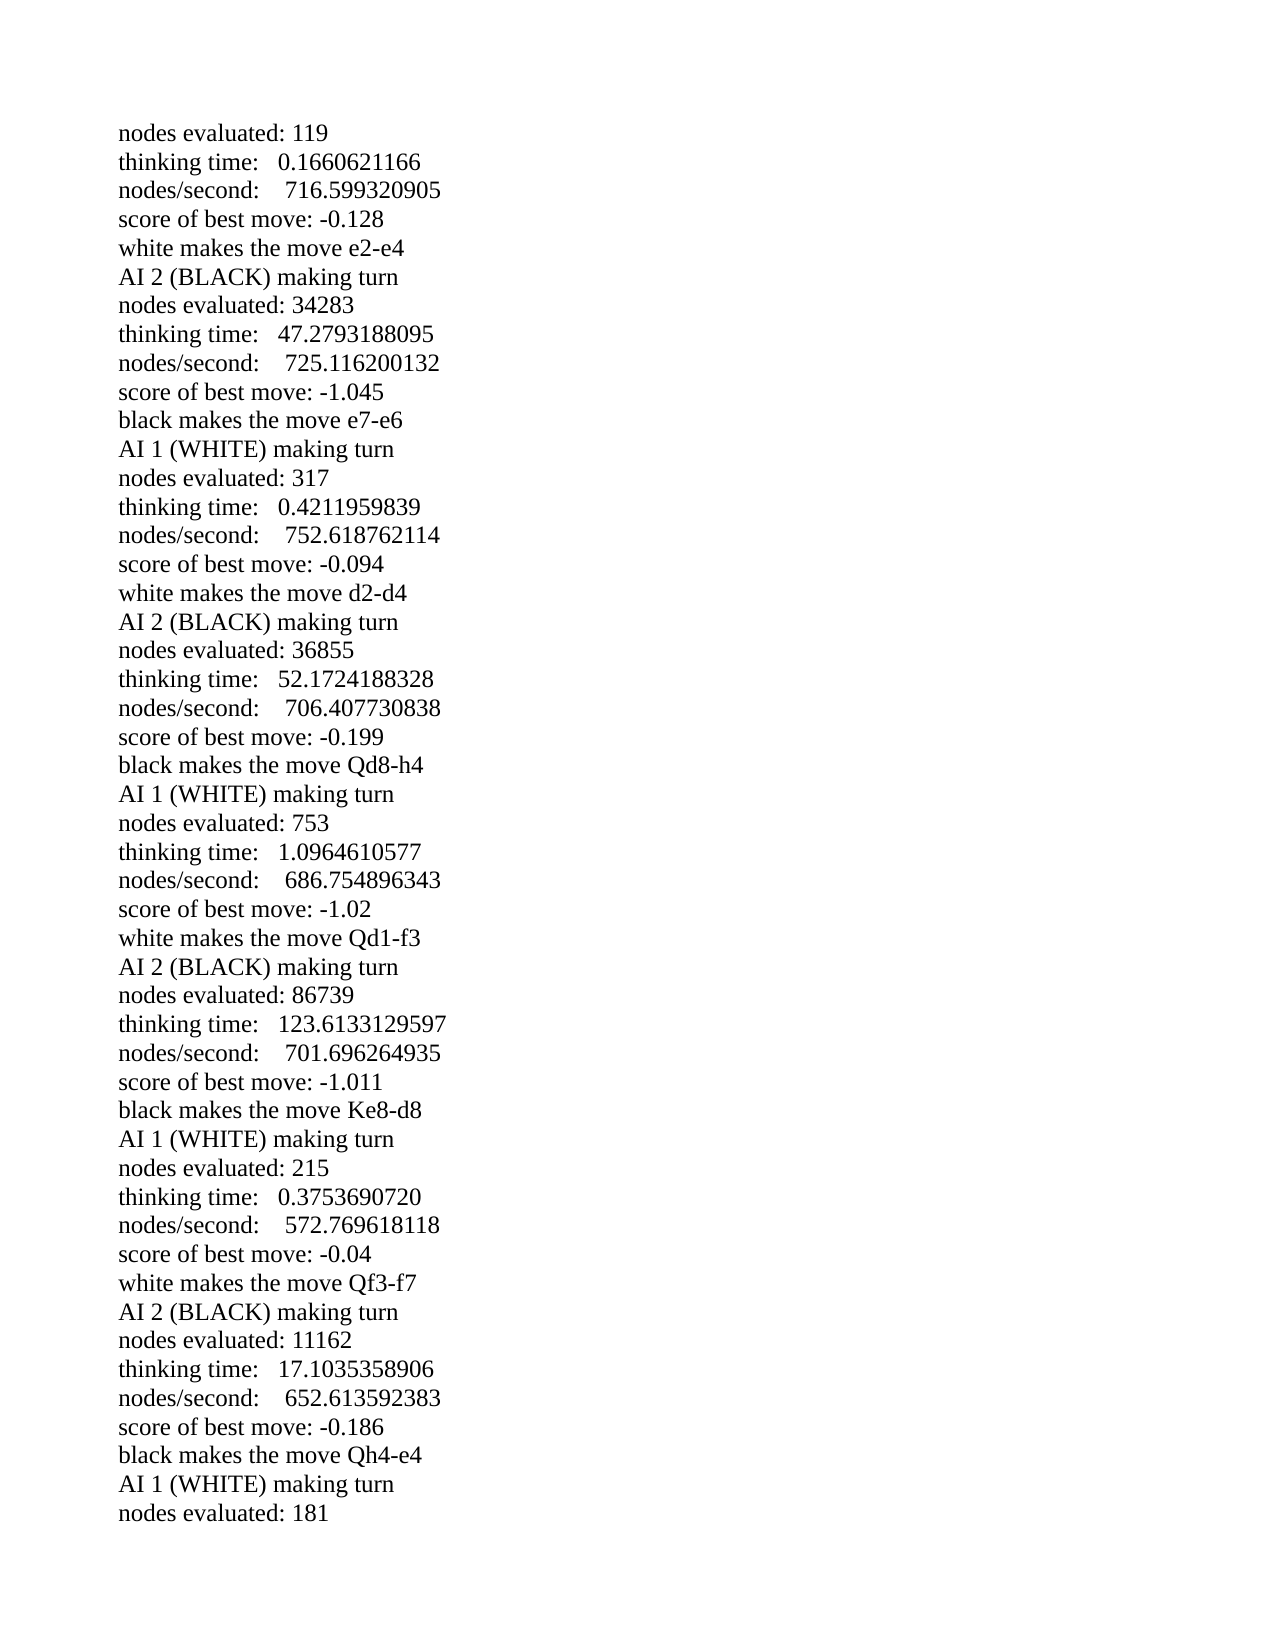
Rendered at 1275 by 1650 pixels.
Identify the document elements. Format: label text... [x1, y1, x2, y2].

text thinking time: 17.1035358906 [118, 1354, 1157, 1383]
text black makes the move Ke8-d8 [118, 1096, 1157, 1124]
text white makes the move d2-d4 [118, 578, 1157, 607]
text nodes evaluated: 36855 [118, 636, 1157, 664]
text black makes the move Qh4-e4 [118, 1441, 1157, 1469]
text AI 2 (BLACK) making turn [118, 952, 1157, 981]
text nodes evaluated: 11162 [118, 1326, 1157, 1354]
text score of best move: -1.045 [118, 377, 1157, 406]
text AI 1 (WHITE) making turn [118, 1124, 1157, 1153]
text nodes evaluated: 317 [118, 463, 1157, 492]
text nodes evaluated: 753 [118, 808, 1157, 837]
text white makes the move Qd1-f3 [118, 923, 1157, 952]
text score of best move: -0.199 [118, 722, 1157, 751]
text nodes/second: 686.754896343 [118, 866, 1157, 894]
text thinking time: 0.1660621166 [118, 147, 1157, 176]
text nodes/second: 716.599320905 [118, 176, 1157, 204]
text AI 1 (WHITE) making turn [118, 779, 1157, 808]
text score of best move: -1.02 [118, 894, 1157, 923]
text AI 1 (WHITE) making turn [118, 434, 1157, 463]
text thinking time: 123.6133129597 [118, 1009, 1157, 1038]
text nodes/second: 701.696264935 [118, 1038, 1157, 1067]
text nodes evaluated: 86739 [118, 981, 1157, 1009]
text nodes/second: 652.613592383 [118, 1383, 1157, 1412]
text black makes the move Qd8-h4 [118, 751, 1157, 779]
text nodes/second: 752.618762114 [118, 521, 1157, 549]
text thinking time: 52.1724188328 [118, 664, 1157, 693]
text thinking time: 47.2793188095 [118, 319, 1157, 348]
text nodes evaluated: 181 [118, 1498, 1157, 1527]
text score of best move: -0.094 [118, 549, 1157, 578]
text nodes evaluated: 34283 [118, 291, 1157, 319]
text score of best move: -1.011 [118, 1067, 1157, 1096]
text score of best move: -0.128 [118, 204, 1157, 233]
text score of best move: -0.04 [118, 1239, 1157, 1268]
text nodes/second: 572.769618118 [118, 1211, 1157, 1239]
text score of best move: -0.186 [118, 1412, 1157, 1441]
text thinking time: 1.0964610577 [118, 837, 1157, 866]
text AI 1 (WHITE) making turn [118, 1469, 1157, 1498]
text AI 2 (BLACK) making turn [118, 262, 1157, 291]
text nodes/second: 725.116200132 [118, 348, 1157, 377]
text white makes the move e2-e4 [118, 233, 1157, 262]
text white makes the move Qf3-f7 [118, 1268, 1157, 1297]
text AI 2 (BLACK) making turn [118, 1297, 1157, 1326]
text AI 2 (BLACK) making turn [118, 607, 1157, 636]
text nodes/second: 706.407730838 [118, 693, 1157, 722]
text thinking time: 0.4211959839 [118, 492, 1157, 521]
text thinking time: 0.3753690720 [118, 1182, 1157, 1211]
text nodes evaluated: 215 [118, 1153, 1157, 1182]
text nodes evaluated: 119 [118, 118, 1157, 147]
text black makes the move e7-e6 [118, 406, 1157, 434]
